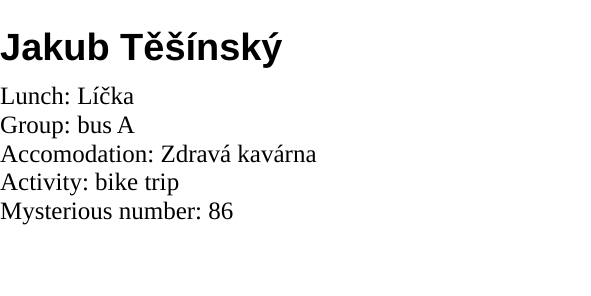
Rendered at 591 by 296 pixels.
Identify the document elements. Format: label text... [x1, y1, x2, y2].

text Mysterious number: 86 [0, 196, 591, 225]
text Group: bus A [0, 110, 591, 139]
text Activity: bike trip [0, 167, 591, 196]
text Lunch: Líčka [0, 81, 591, 110]
subtitle Jakub Těšínský [0, 25, 591, 69]
text Accomodation: Zdravá kavárna [0, 139, 591, 167]
